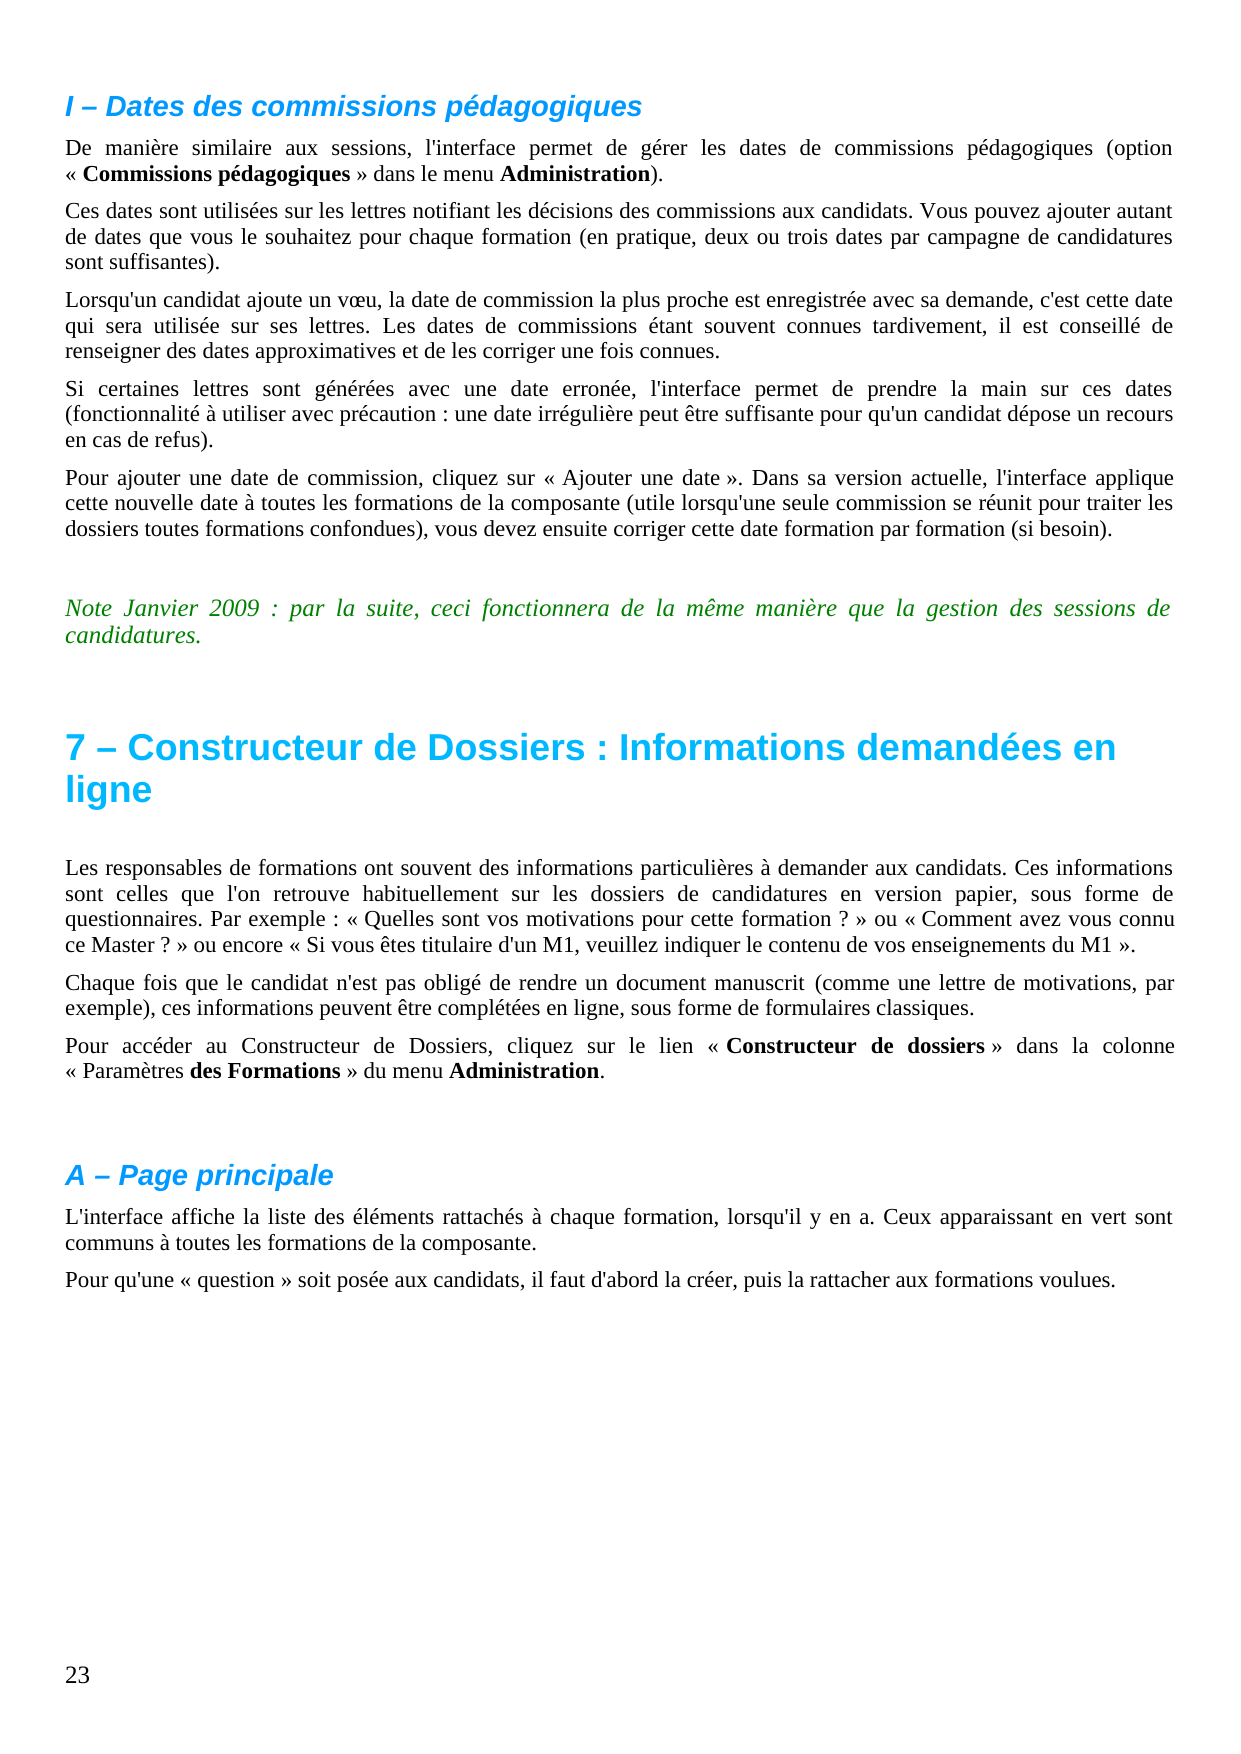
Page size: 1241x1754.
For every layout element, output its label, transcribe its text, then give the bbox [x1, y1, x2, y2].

subtitle A – Page principale [65, 1159, 1175, 1192]
text L'interface affiche la liste des éléments rattachés à chaque formation, lorsqu'il y en a. Ceux apparaissant en vert sont communs à toutes les formations de la composante. [65, 1204, 1175, 1255]
text Les responsables de formations ont souvent des informations particulières à demander aux candidats. Ces informations sont celles que l'on retrouve habituellement sur les dossiers de candidatures en version papier, sous forme de questionnaires. Par exemple : « Quelles sont vos motivations pour cette formation ? » ou « Comment avez vous connu ce Master ? » ou encore « Si vous êtes titulaire d'un M1, veuillez indiquer le contenu de vos enseignements du M1 ». [65, 855, 1175, 957]
subtitle I – Dates des commissions pédagogiques [65, 90, 1175, 123]
text Lorsqu'un candidat ajoute un vœu, la date de commission la plus proche est enregistrée avec sa demande, c'est cette date qui sera utilisée sur ses lettres. Les dates de commissions étant souvent connues tardivement, il est conseillé de renseigner des dates approximatives et de les corriger une fois connues. [65, 287, 1175, 363]
text Pour ajouter une date de commission, cliquez sur « Ajouter une date ». Dans sa version actuelle, l'interface applique cette nouvelle date à toutes les formations de la composante (utile lorsqu'une seule commission se réunit pour traiter les dossiers toutes formations confondues), vous devez ensuite corriger cette date formation par formation (si besoin). [65, 465, 1175, 541]
text Chaque fois que le candidat n'est pas obligé de rendre un document manuscrit (comme une lettre de motivations, par exemple), ces informations peuvent être complétées en ligne, sous forme de formulaires classiques. [65, 969, 1175, 1020]
subtitle 7 – Constructeur de Dossiers : Informations demandées en ligne [65, 727, 1175, 811]
text Ces dates sont utilisées sur les lettres notifiant les décisions des commissions aux candidats. Vous pouvez ajouter autant de dates que vous le souhaitez pour chaque formation (en pratique, deux ou trois dates par campagne de candidatures sont suffisantes). [65, 198, 1175, 275]
text Note Janvier 2009 : par la suite, ceci fonctionnera de la même manière que la gestion des sessions de candidatures. [65, 594, 1175, 649]
text Pour accéder au Constructeur de Dossiers, cliquez sur le lien « Constructeur de dossiers » dans la colonne « Paramètres des Formations » du menu Administration. [65, 1033, 1175, 1084]
text De manière similaire aux sessions, l'interface permet de gérer les dates de commissions pédagogiques (option « Commissions pédagogiques » dans le menu Administration). [65, 135, 1175, 186]
text Si certaines lettres sont générées avec une date erronée, l'interface permet de prendre la main sur ces dates (fonctionnalité à utiliser avec précaution : une date irrégulière peut être suffisante pour qu'un candidat dépose un recours en cas de refus). [65, 376, 1175, 452]
text Pour qu'une « question » soit posée aux candidats, il faut d'abord la créer, puis la rattacher aux formations voulues. [65, 1267, 1175, 1293]
